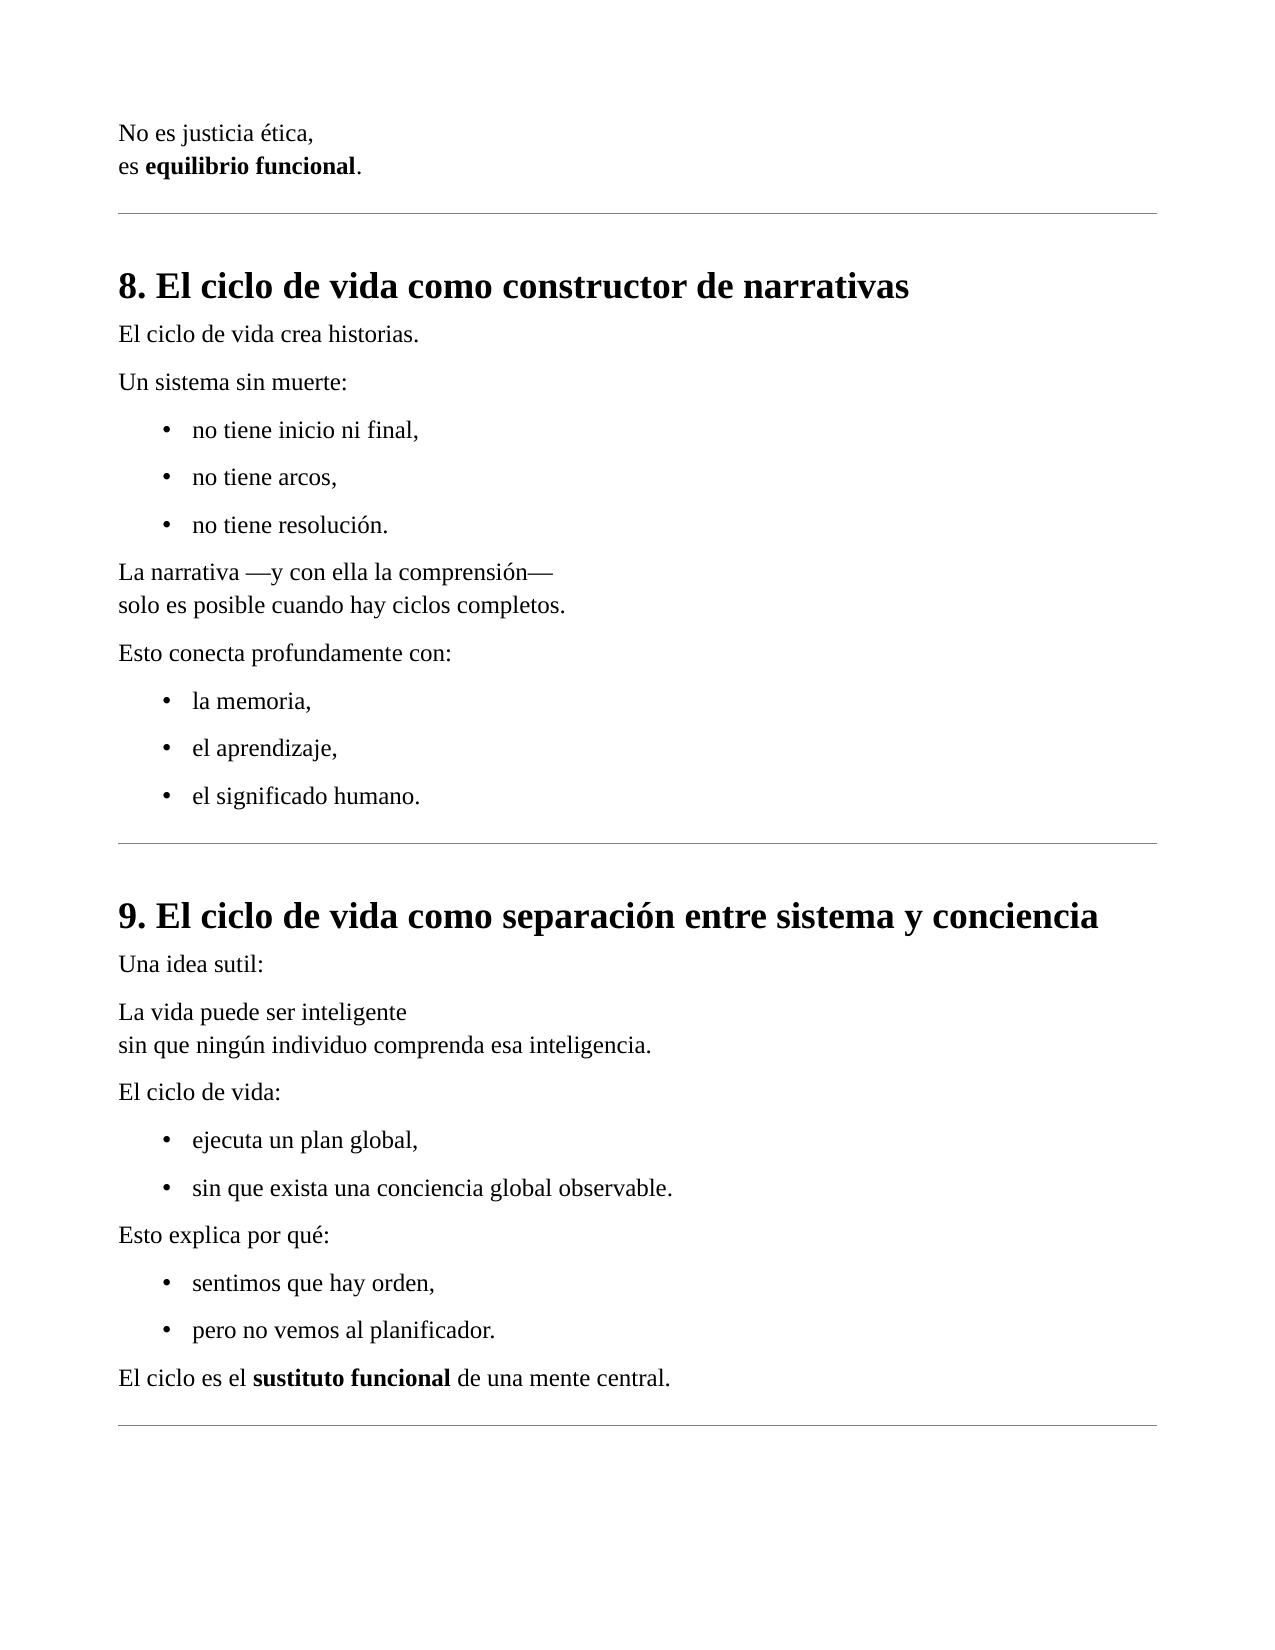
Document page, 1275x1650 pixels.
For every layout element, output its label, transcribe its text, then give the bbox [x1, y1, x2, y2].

list la memoria, [162, 686, 1157, 714]
text Una idea sutil: [118, 949, 1157, 978]
list sentimos que hay orden, [162, 1268, 1157, 1297]
text Esto explica por qué: [118, 1220, 1157, 1249]
list el significado humano. [162, 781, 1157, 810]
list no tiene inicio ni final, [162, 415, 1157, 443]
list no tiene arcos, [162, 462, 1157, 491]
text No es justicia ética, es equilibrio funcional. [118, 118, 1157, 180]
subtitle 8. El ciclo de vida como constructor de narrativas [118, 264, 1157, 307]
list sin que exista una conciencia global observable. [162, 1173, 1157, 1201]
list pero no vemos al planificador. [162, 1316, 1157, 1344]
subtitle 9. El ciclo de vida como separación entre sistema y conciencia [118, 894, 1157, 937]
text El ciclo de vida: [118, 1077, 1157, 1106]
text La narrativa —y con ella la comprensión— solo es posible cuando hay ciclos completos. [118, 557, 1157, 619]
list no tiene resolución. [162, 510, 1157, 539]
text La vida puede ser inteligente sin que ningún individuo comprenda esa inteligencia. [118, 997, 1157, 1059]
text El ciclo es el sustituto funcional de una mente central. [118, 1363, 1157, 1392]
list el aprendizaje, [162, 733, 1157, 762]
text Esto conecta profundamente con: [118, 638, 1157, 667]
text Un sistema sin muerte: [118, 367, 1157, 396]
text El ciclo de vida crea historias. [118, 319, 1157, 348]
list ejecuta un plan global, [162, 1125, 1157, 1154]
